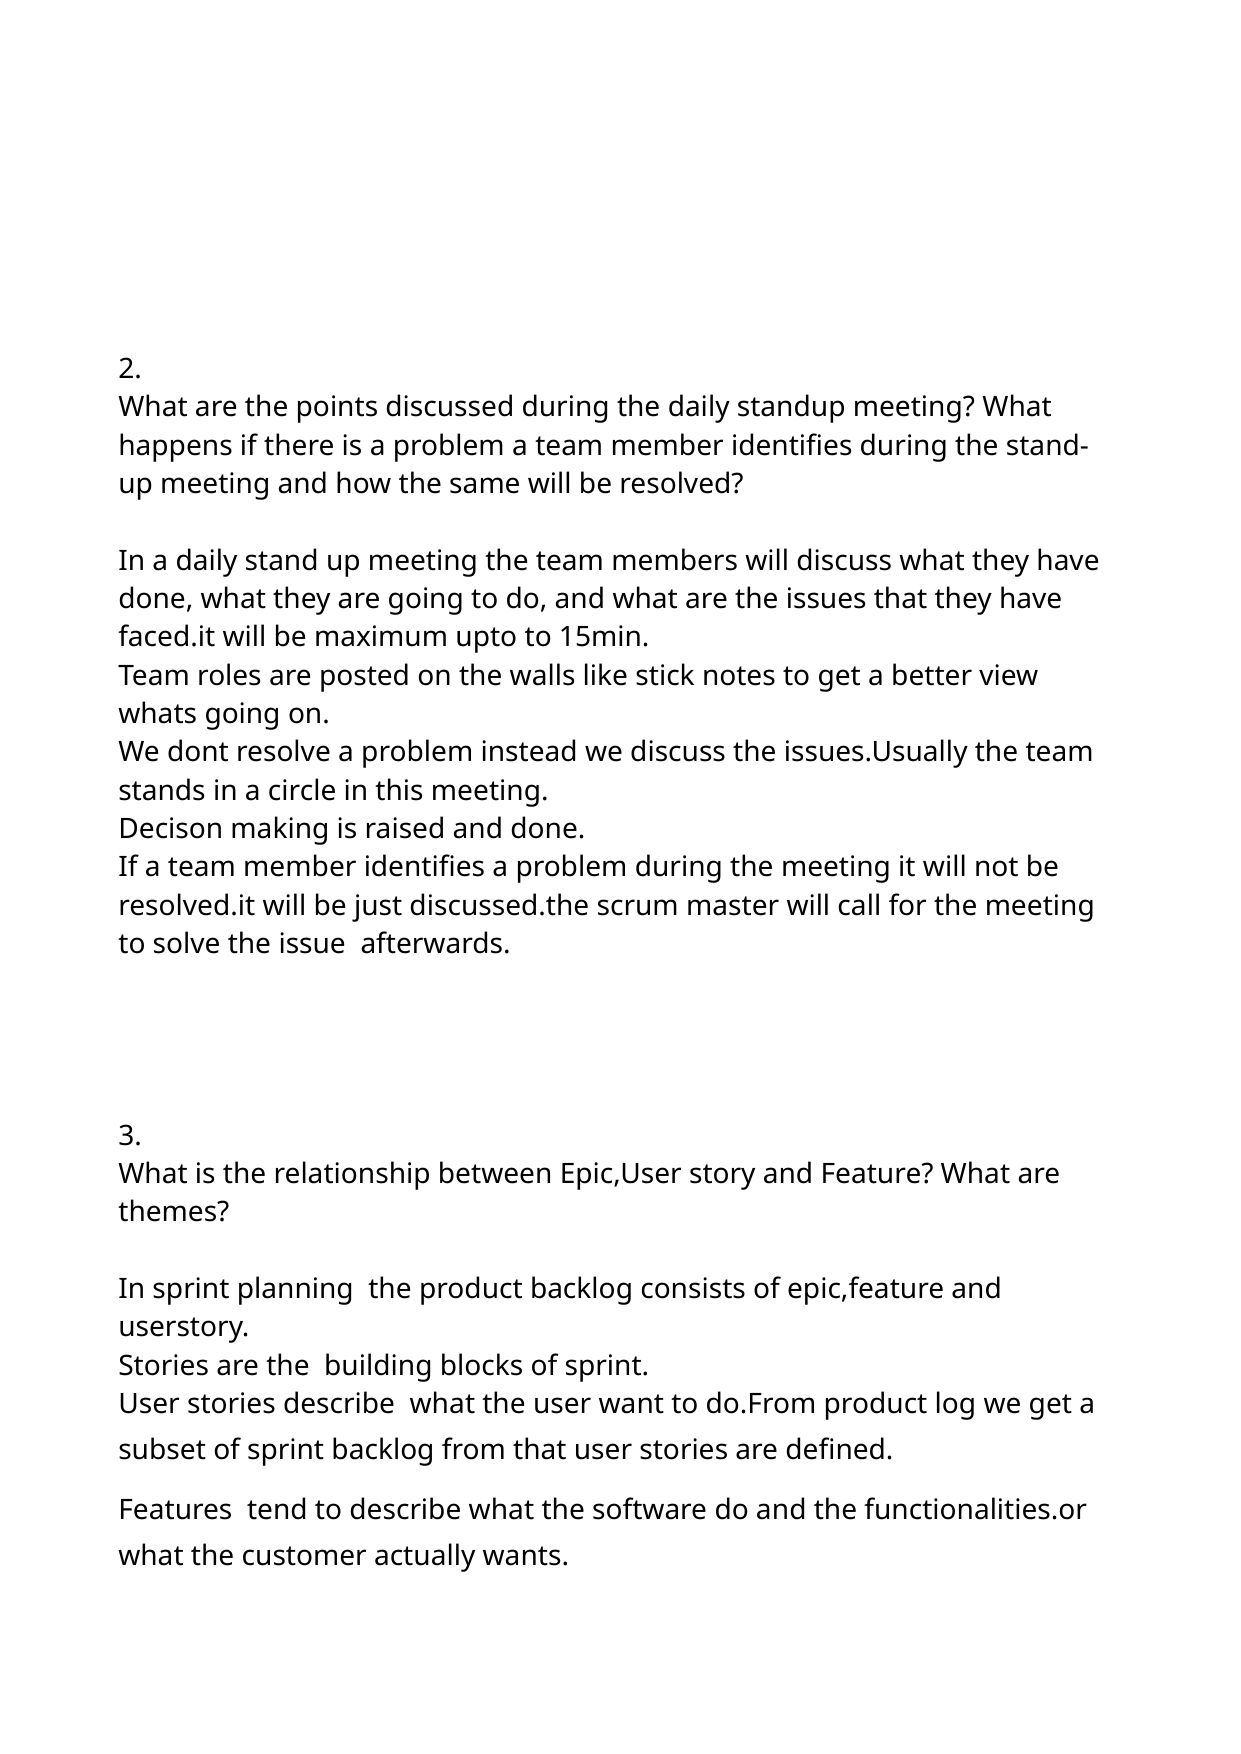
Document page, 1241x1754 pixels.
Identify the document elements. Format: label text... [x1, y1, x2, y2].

text Features tend to describe what the software do and the functionalities.or what the customer actually wants. [118, 1489, 1122, 1574]
text What is the relationship between Epic,User story and Feature? What are themes? [118, 1153, 1122, 1230]
text 2. [118, 348, 1122, 386]
text What are the points discussed during the daily standup meeting? What [118, 386, 1122, 425]
text Decison making is raised and done. [118, 808, 1122, 846]
text If a team member identifies a problem during the meeting it will not be resolved.it will be just discussed.the scrum master will call for the meeting to solve the issue afterwards. [118, 846, 1122, 961]
text In a daily stand up meeting the team members will discuss what they have done, what they are going to do, and what are the issues that they have faced.it will be maximum upto to 15min. [118, 540, 1122, 655]
text We dont resolve a problem instead we discuss the issues.Usually the team stands in a circle in this meeting. [118, 731, 1122, 808]
text Team roles are posted on the walls like stick notes to get a better view whats going on. [118, 655, 1122, 731]
text happens if there is a problem a team member identifies during the stand-up meeting and how the same will be resolved? [118, 425, 1122, 501]
text User stories describe what the user want to do.From product log we get a subset of sprint backlog from that user stories are defined. [118, 1383, 1122, 1467]
text 3. [118, 1115, 1122, 1153]
text Stories are the building blocks of sprint. [118, 1345, 1122, 1383]
text In sprint planning the product backlog consists of epic,feature and userstory. [118, 1268, 1122, 1345]
